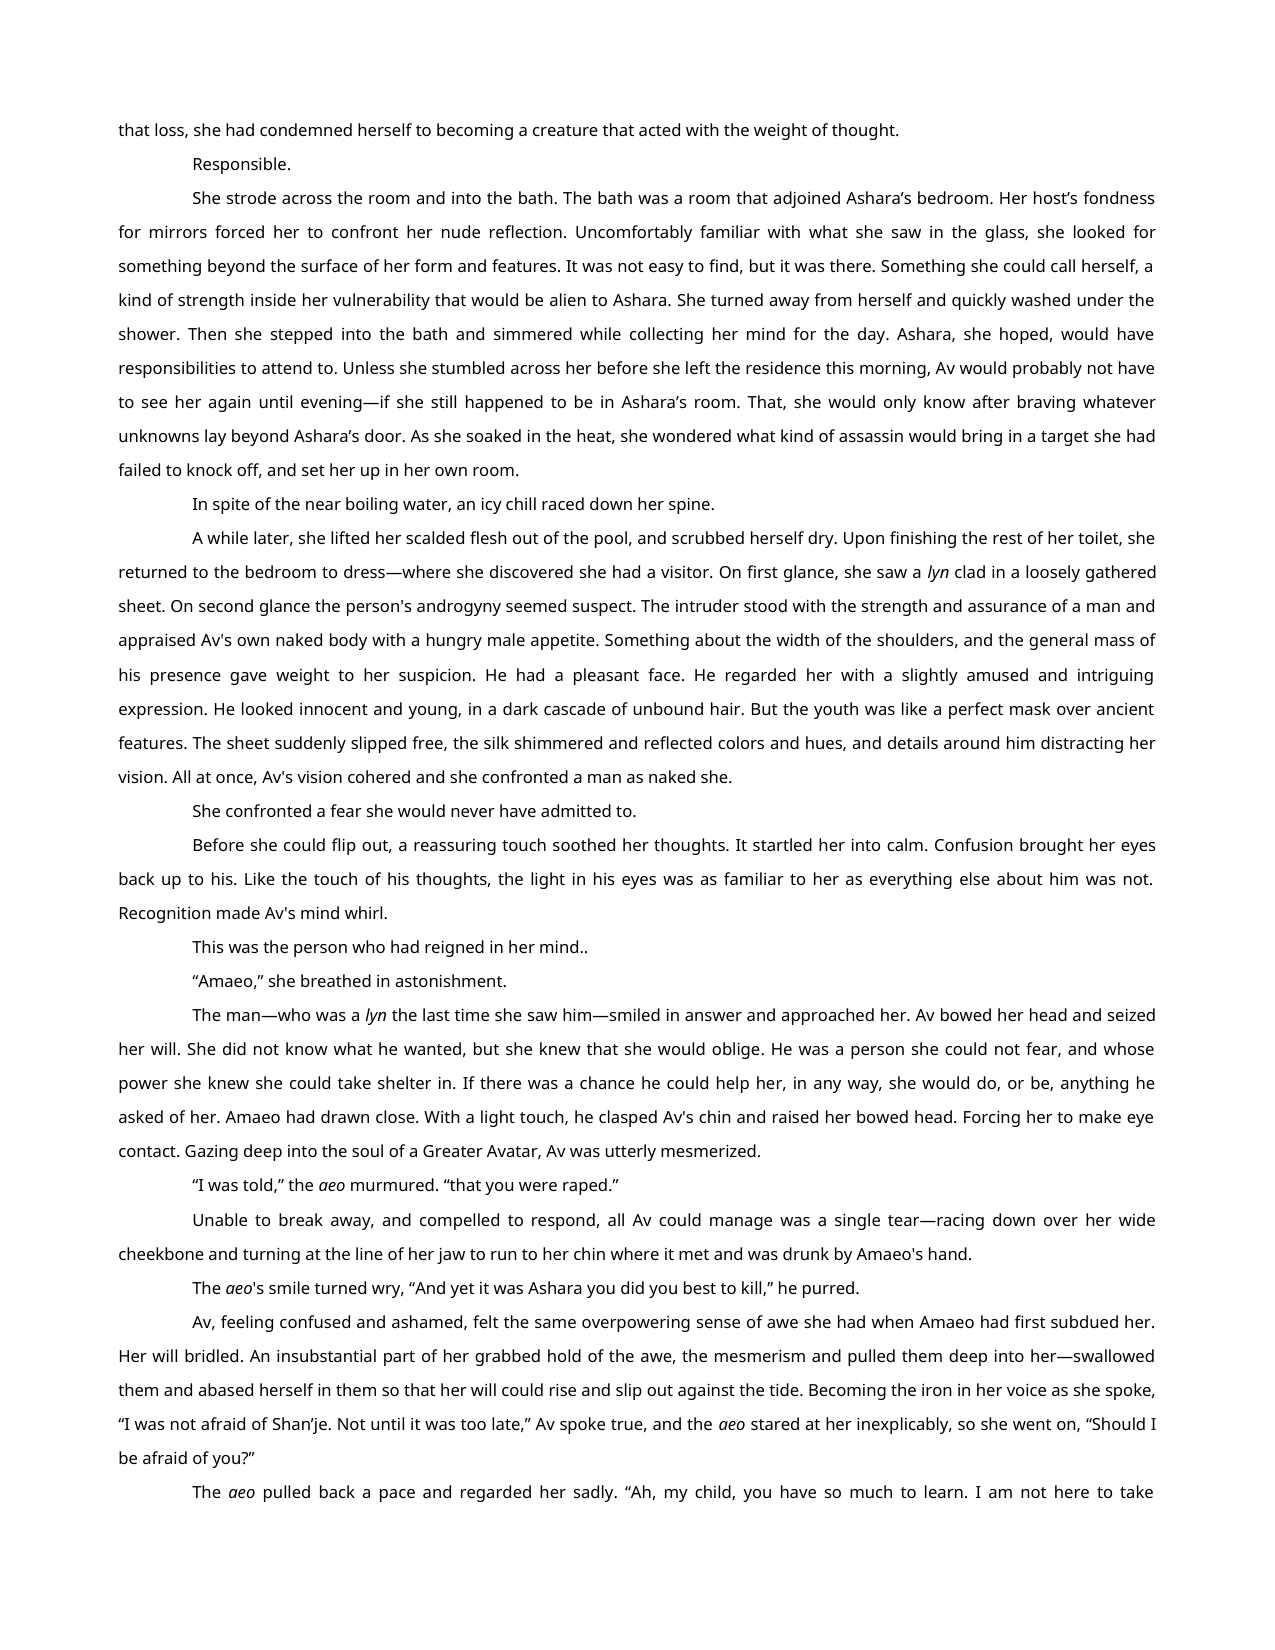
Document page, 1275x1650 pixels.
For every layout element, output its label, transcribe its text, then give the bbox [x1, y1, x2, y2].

text Unable to break away, and compelled to respond, all Av could manage was a single tear—racing down over her wide cheekbone and turning at the line of her jaw to run to her chin where it met and was drunk by Amaeo's hand. [118, 1208, 1157, 1265]
text A while later, she lifted her scalded flesh out of the pool, and scrubbed herself dry. Upon finishing the rest of her toilet, she returned to the bedroom to dress—where she discovered she had a visitor. On first glance, she saw a lyn clad in a loosely gathered sheet. On second glance the person's androgyny seemed suspect. The intruder stood with the strength and assurance of a man and appraised Av's own naked body with a hungry male appetite. Something about the width of the shoulders, and the general mass of his presence gave weight to her suspicion. He had a pleasant face. He regarded her with a slightly amused and intriguing expression. He looked innocent and young, in a dark cascade of unbound hair. But the youth was like a perfect mask over ancient features. The sheet suddenly slipped free, the silk shimmered and reflected colors and hues, and details around him distracting her vision. All at once, Av's vision cohered and she confronted a man as naked she. [118, 527, 1157, 788]
text Before she could flip out, a reassuring touch soothed her thoughts. It startled her into calm. Confusion brought her eyes back up to his. Like the touch of his thoughts, the light in his eyes was as familiar to her as everything else about him was not. Recognition made Av's mind whirl. [118, 833, 1157, 924]
text Responsible. [118, 152, 1157, 175]
text This was the person who had reigned in her mind.. [118, 936, 1157, 958]
text The aeo pulled back a pace and regarded her sadly. “Ah, my child, you have so much to learn. I am not here to take [118, 1481, 1157, 1503]
text In spite of the near boiling water, an icy chill raced down her spine. [118, 493, 1157, 516]
text The aeo's smile turned wry, “And yet it was Ashara you did you best to kill,” he purred. [118, 1276, 1157, 1299]
text She confronted a fear she would never have admitted to. [118, 799, 1157, 822]
text “I was told,” the aeo murmured. “that you were raped.” [118, 1174, 1157, 1197]
text that loss, she had condemned herself to becoming a creature that acted with the weight of thought. [118, 118, 1157, 141]
text Av, feeling confused and ashamed, felt the same overpowering sense of awe she had when Amaeo had first subdued her. Her will bridled. An insubstantial part of her grabbed hold of the awe, the mesmerism and pulled them deep into her—swallowed them and abased herself in them so that her will could rise and slip out against the tide. Becoming the iron in her voice as she spoke, “I was not afraid of Shan’je. Not until it was too late,” Av spoke true, and the aeo stared at her inexplicably, so she went on, “Should I be afraid of you?” [118, 1310, 1157, 1469]
text She strode across the room and into the bath. The bath was a room that adjoined Ashara’s bedroom. Her host’s fondness for mirrors forced her to confront her nude reflection. Uncomfortably familiar with what she saw in the glass, she looked for something beyond the surface of her form and features. It was not easy to find, but it was there. Something she could call herself, a kind of strength inside her vulnerability that would be alien to Ashara. She turned away from herself and quickly washed under the shower. Then she stepped into the bath and simmered while collecting her mind for the day. Ashara, she hoped, would have responsibilities to attend to. Unless she stumbled across her before she left the residence this morning, Av would probably not have to see her again until evening—if she still happened to be in Ashara’s room. That, she would only know after braving whatever unknowns lay beyond Ashara’s door. As she soaked in the heat, she wondered what kind of assassin would bring in a target she had failed to knock off, and set her up in her own room. [118, 186, 1157, 481]
text “Amaeo,” she breathed in astonishment. [118, 970, 1157, 992]
text The man—who was a lyn the last time she saw him—smiled in answer and approached her. Av bowed her head and seized her will. She did not know what he wanted, but she knew that she would oblige. He was a person she could not fear, and whose power she knew she could take shelter in. If there was a chance he could help her, in any way, she would do, or be, anything he asked of her. Amaeo had drawn close. With a light touch, he clasped Av's chin and raised her bowed head. Forcing her to make eye contact. Gazing deep into the soul of a Greater Avatar, Av was utterly mesmerized. [118, 1004, 1157, 1163]
